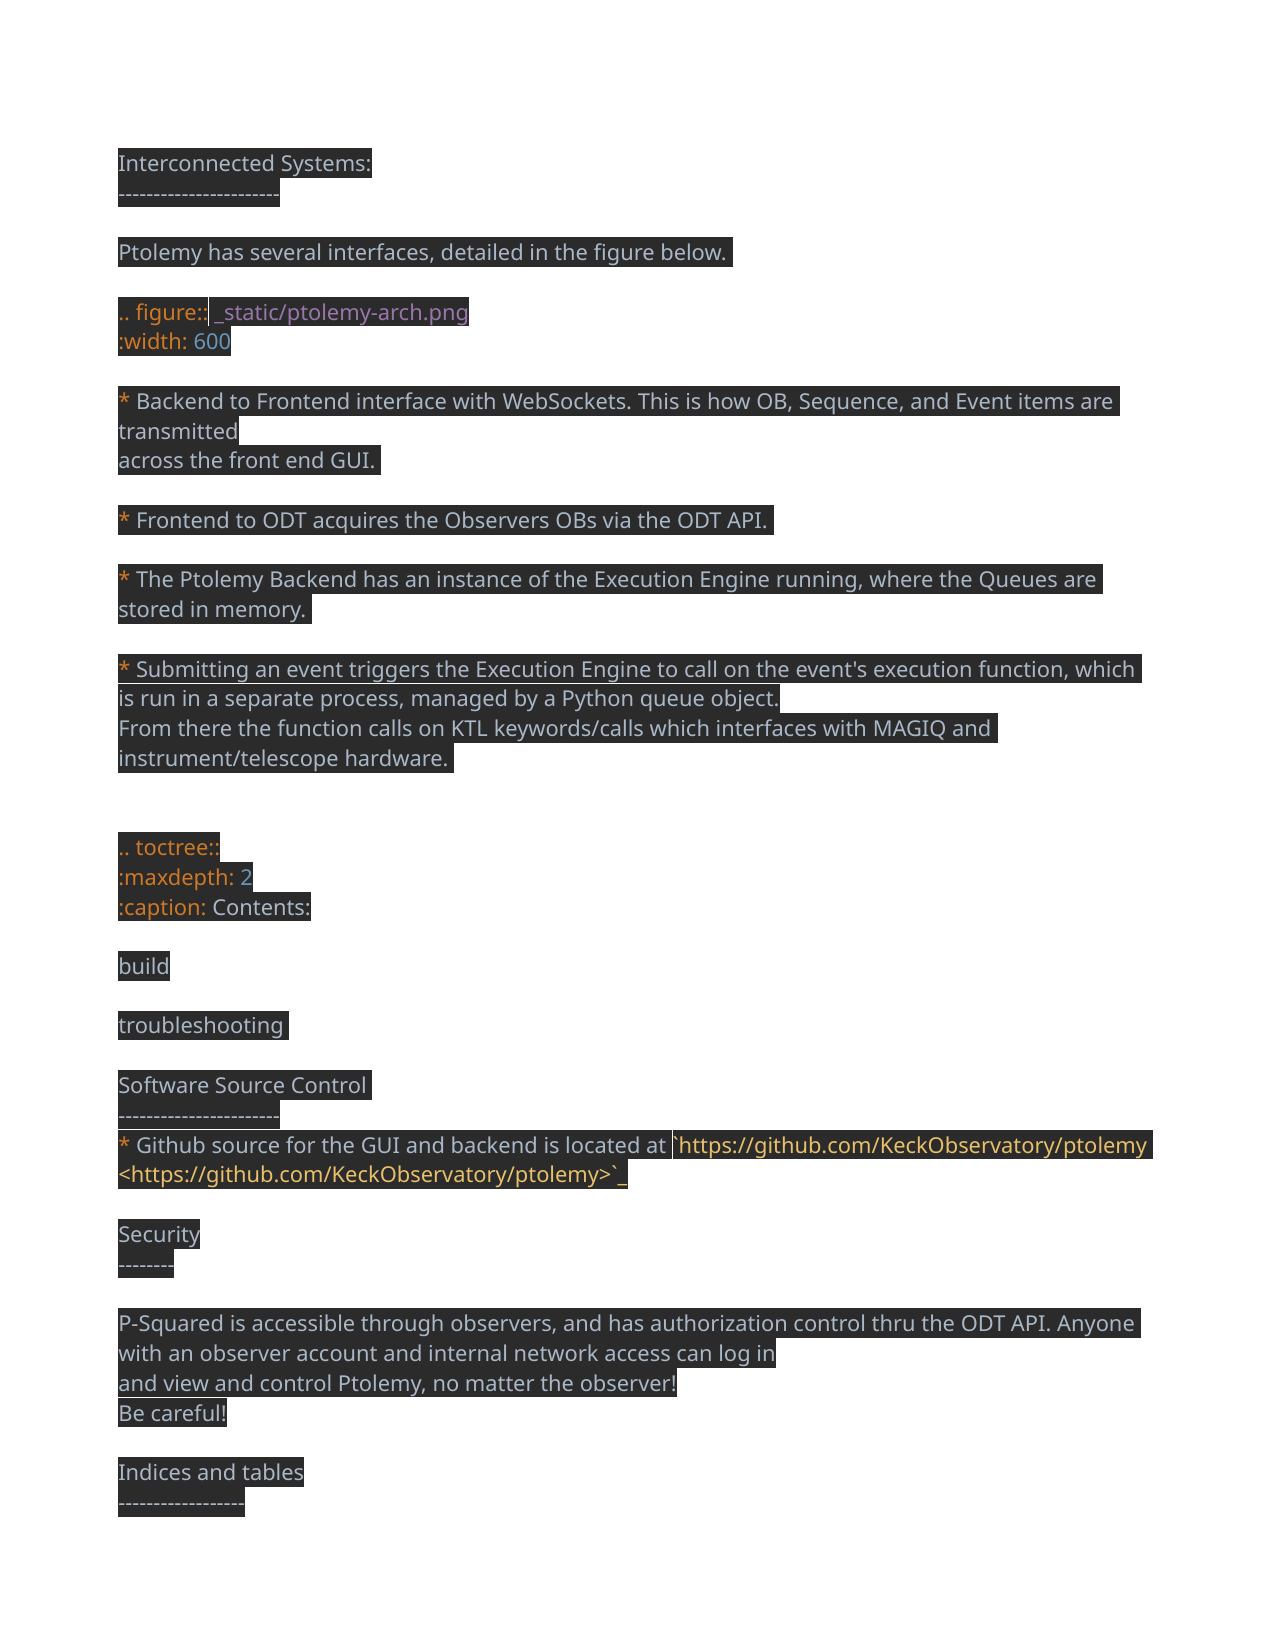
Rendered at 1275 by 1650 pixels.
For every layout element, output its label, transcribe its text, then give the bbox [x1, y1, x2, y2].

text ------------------ [118, 1487, 1157, 1517]
text -------- [118, 1249, 1157, 1278]
text and view and control Ptolemy, no matter the observer! [118, 1368, 1157, 1397]
text * The Ptolemy Backend has an instance of the Execution Engine running, where the Queues are stored in memory. [118, 564, 1157, 624]
text .. toctree:: [118, 832, 1157, 862]
text Indices and tables [118, 1457, 1157, 1487]
text * Frontend to ODT acquires the Observers OBs via the ODT API. [118, 505, 1157, 535]
text Be careful! [118, 1397, 1157, 1427]
text From there the function calls on KTL keywords/calls which interfaces with MAGIQ and instrument/telescope hardware. [118, 713, 1157, 773]
text * Submitting an event triggers the Execution Engine to call on the event's execution function, which is run in a separate process, managed by a Python queue object. [118, 654, 1157, 713]
text Ptolemy has several interfaces, detailed in the figure below. [118, 237, 1157, 267]
text across the front end GUI. [118, 445, 1157, 475]
text * Github source for the GUI and backend is located at `https://github.com/KeckObservatory/ptolemy <https://github.com/KeckObservatory/ptolemy>`_ [118, 1129, 1157, 1189]
text ----------------------- [118, 1100, 1157, 1129]
text :width: 600 [118, 326, 1157, 356]
text * Backend to Frontend interface with WebSockets. This is how OB, Sequence, and Event items are transmitted [118, 386, 1157, 445]
text :maxdepth: 2 [118, 862, 1157, 892]
text Software Source Control [118, 1070, 1157, 1100]
text ----------------------- [118, 178, 1157, 207]
text P-Squared is accessible through observers, and has authorization control thru the ODT API. Anyone with an observer account and internal network access can log in [118, 1308, 1157, 1368]
text :caption: Contents: [118, 892, 1157, 921]
text Security [118, 1219, 1157, 1249]
text .. figure:: _static/ptolemy-arch.png [118, 297, 1157, 326]
text Interconnected Systems: [118, 148, 1157, 178]
text troubleshooting [118, 1011, 1157, 1040]
text build [118, 951, 1157, 981]
